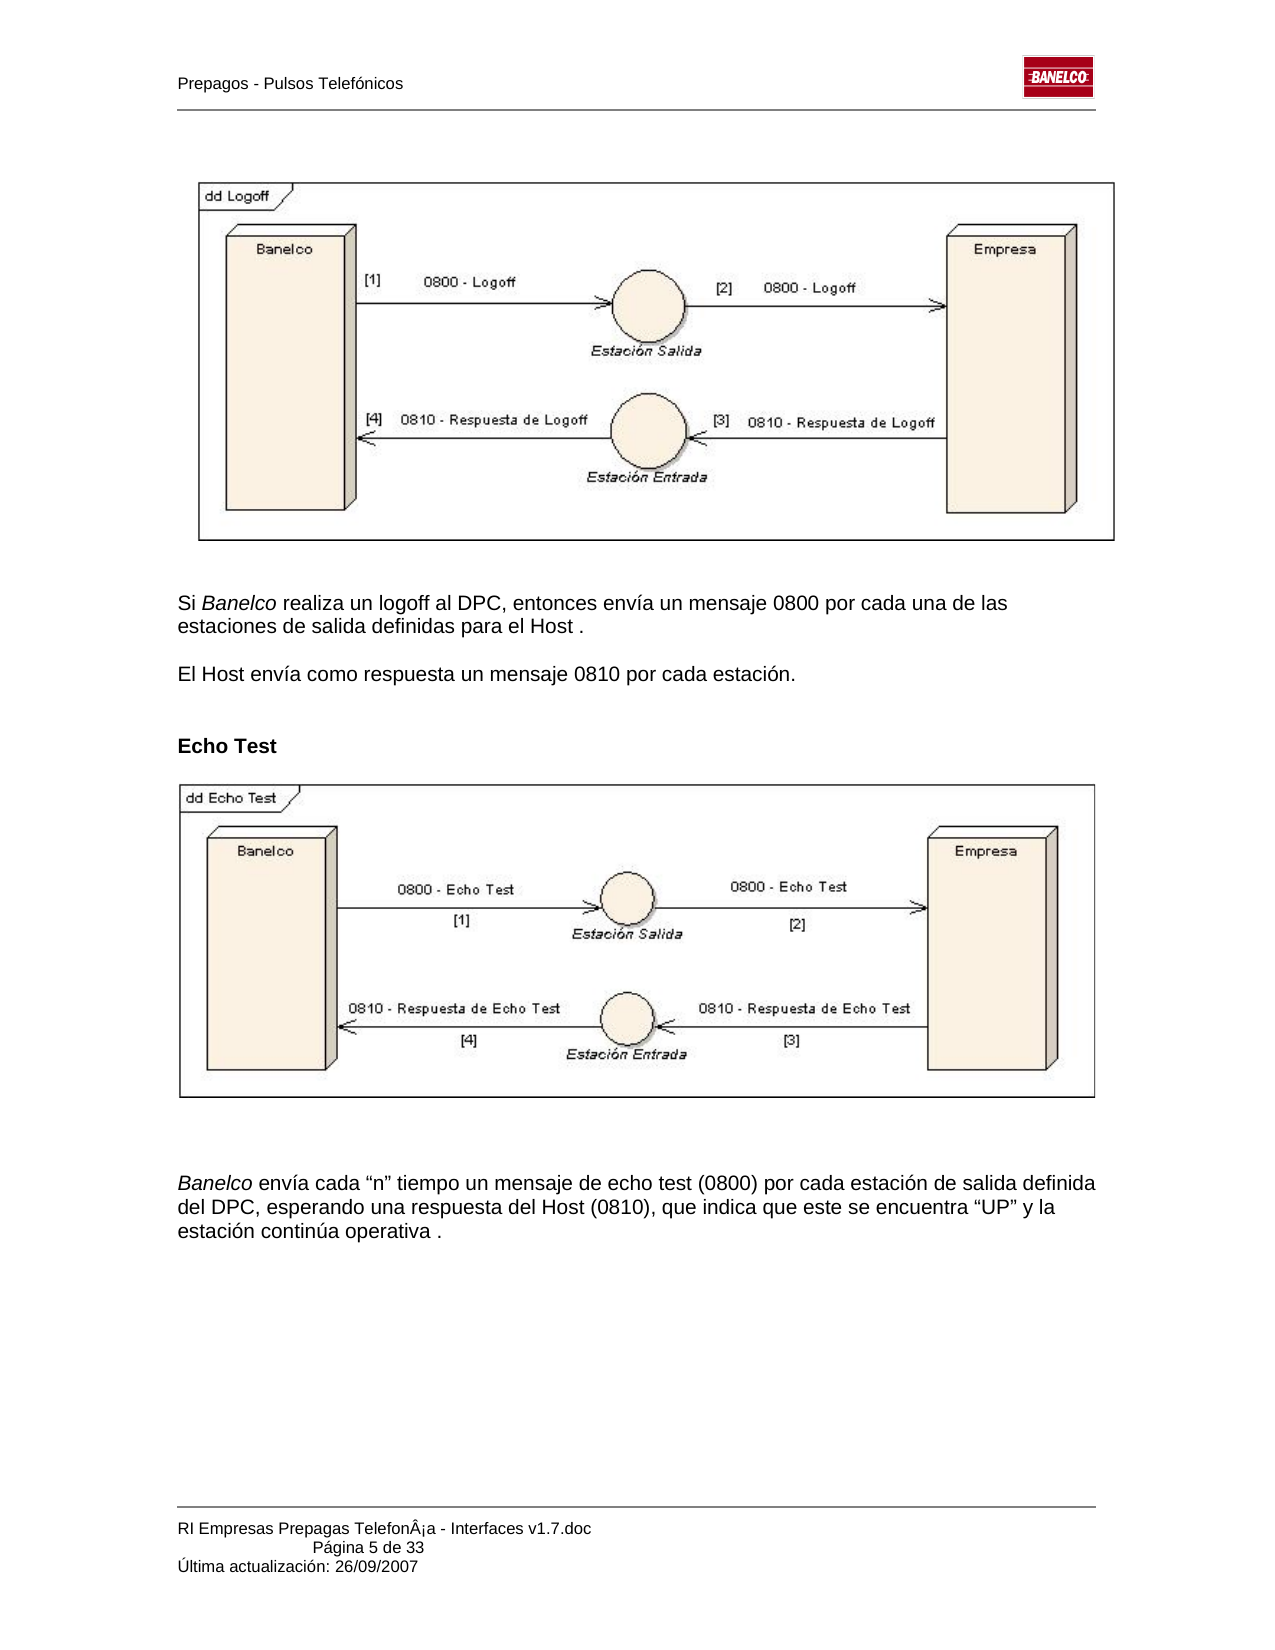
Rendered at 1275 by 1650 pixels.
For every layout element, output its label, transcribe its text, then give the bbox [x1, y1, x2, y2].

text Si Banelco realiza un logoff al DPC, entonces envía un mensaje 0800 por cada una de las estaciones de salida definidas para el Host . [177, 590, 1098, 638]
picture [178, 783, 1096, 1098]
picture [1022, 55, 1095, 99]
text El Host envía como respuesta un mensaje 0810 por cada estación. [177, 662, 1098, 686]
picture [197, 181, 1115, 541]
text Banelco envía cada “n” tiempo un mensaje de echo test (0800) por cada estación de salida definida del DPC, esperando una respuesta del Host (0810), que indica que este se encuentra “UP” y la estación continúa operativa . [177, 1171, 1098, 1243]
subtitle Echo Test [177, 734, 1098, 758]
